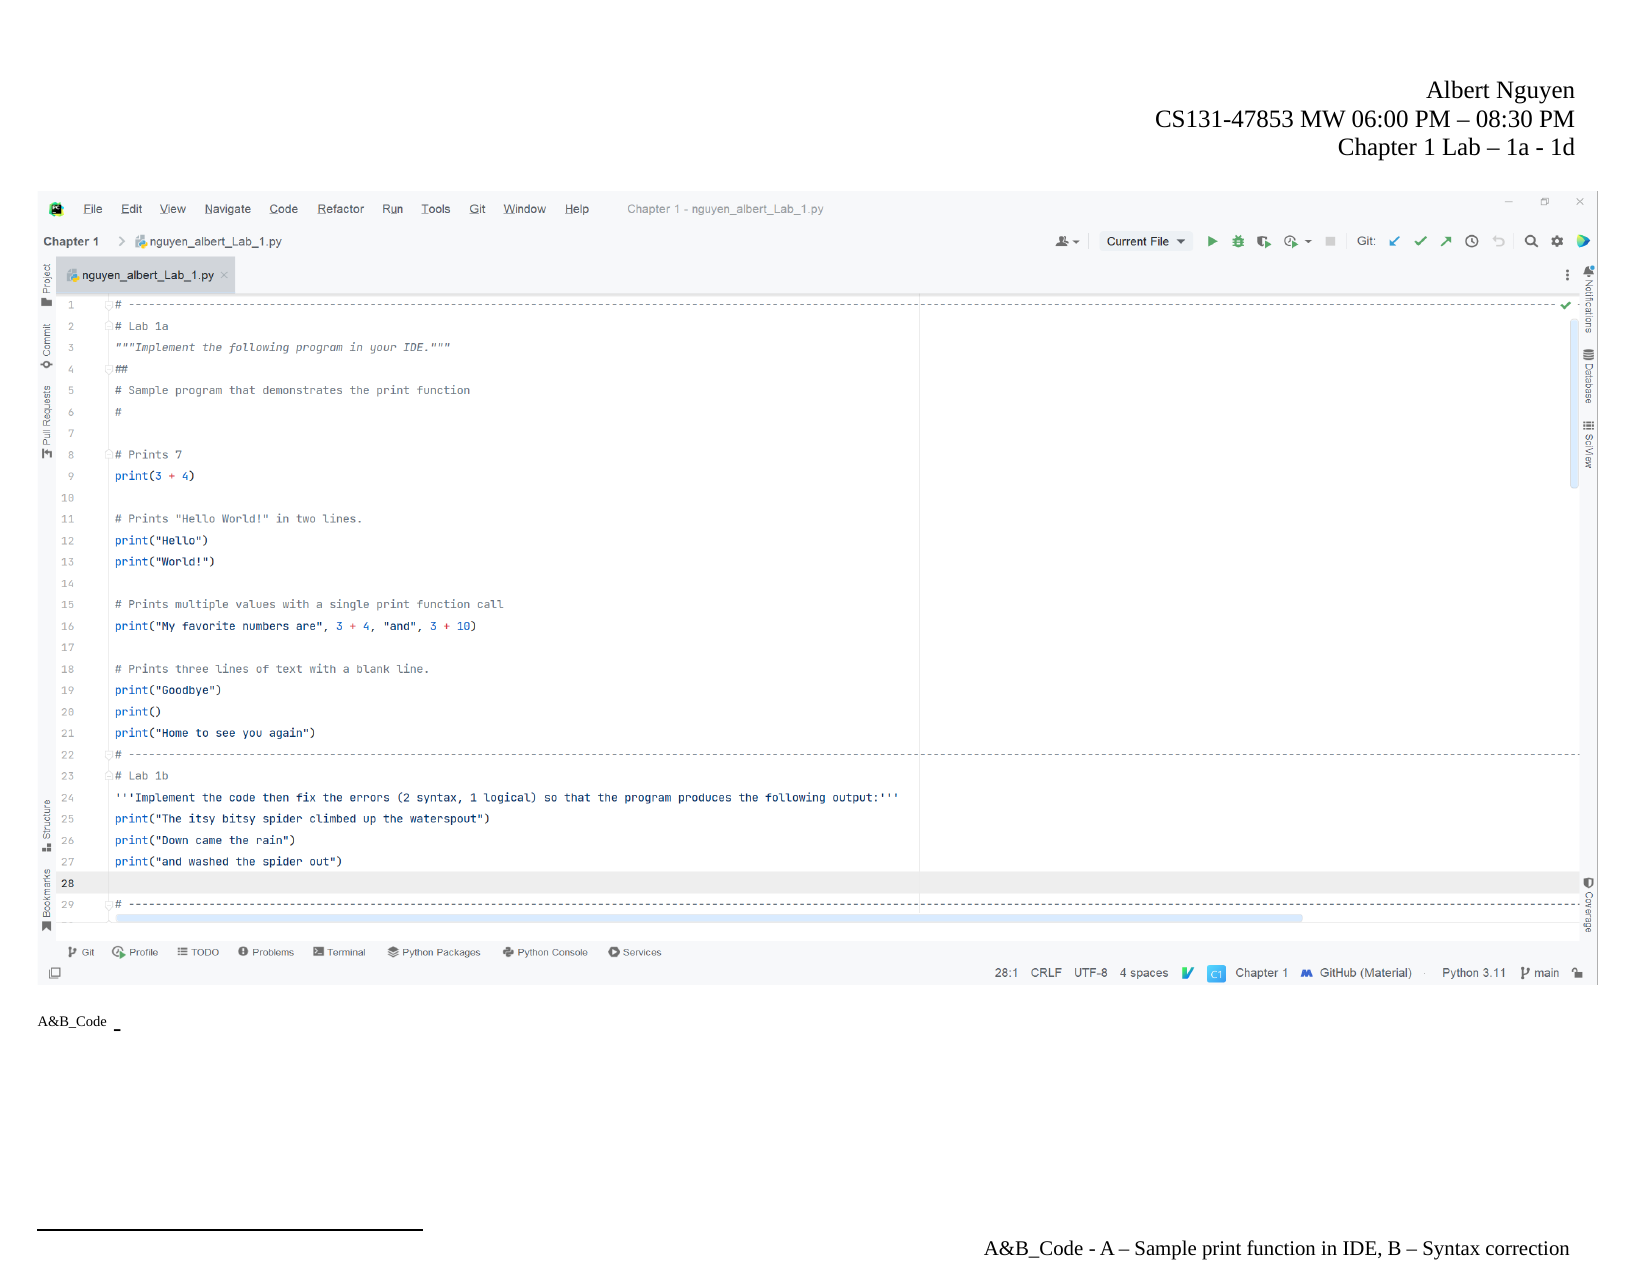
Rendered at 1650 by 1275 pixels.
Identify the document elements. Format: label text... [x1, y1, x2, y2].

text - [37, 1013, 1575, 1042]
picture [37, 191, 1598, 985]
text - A – Sample print function in IDE, B – Syntax correction [37, 1236, 1575, 1260]
